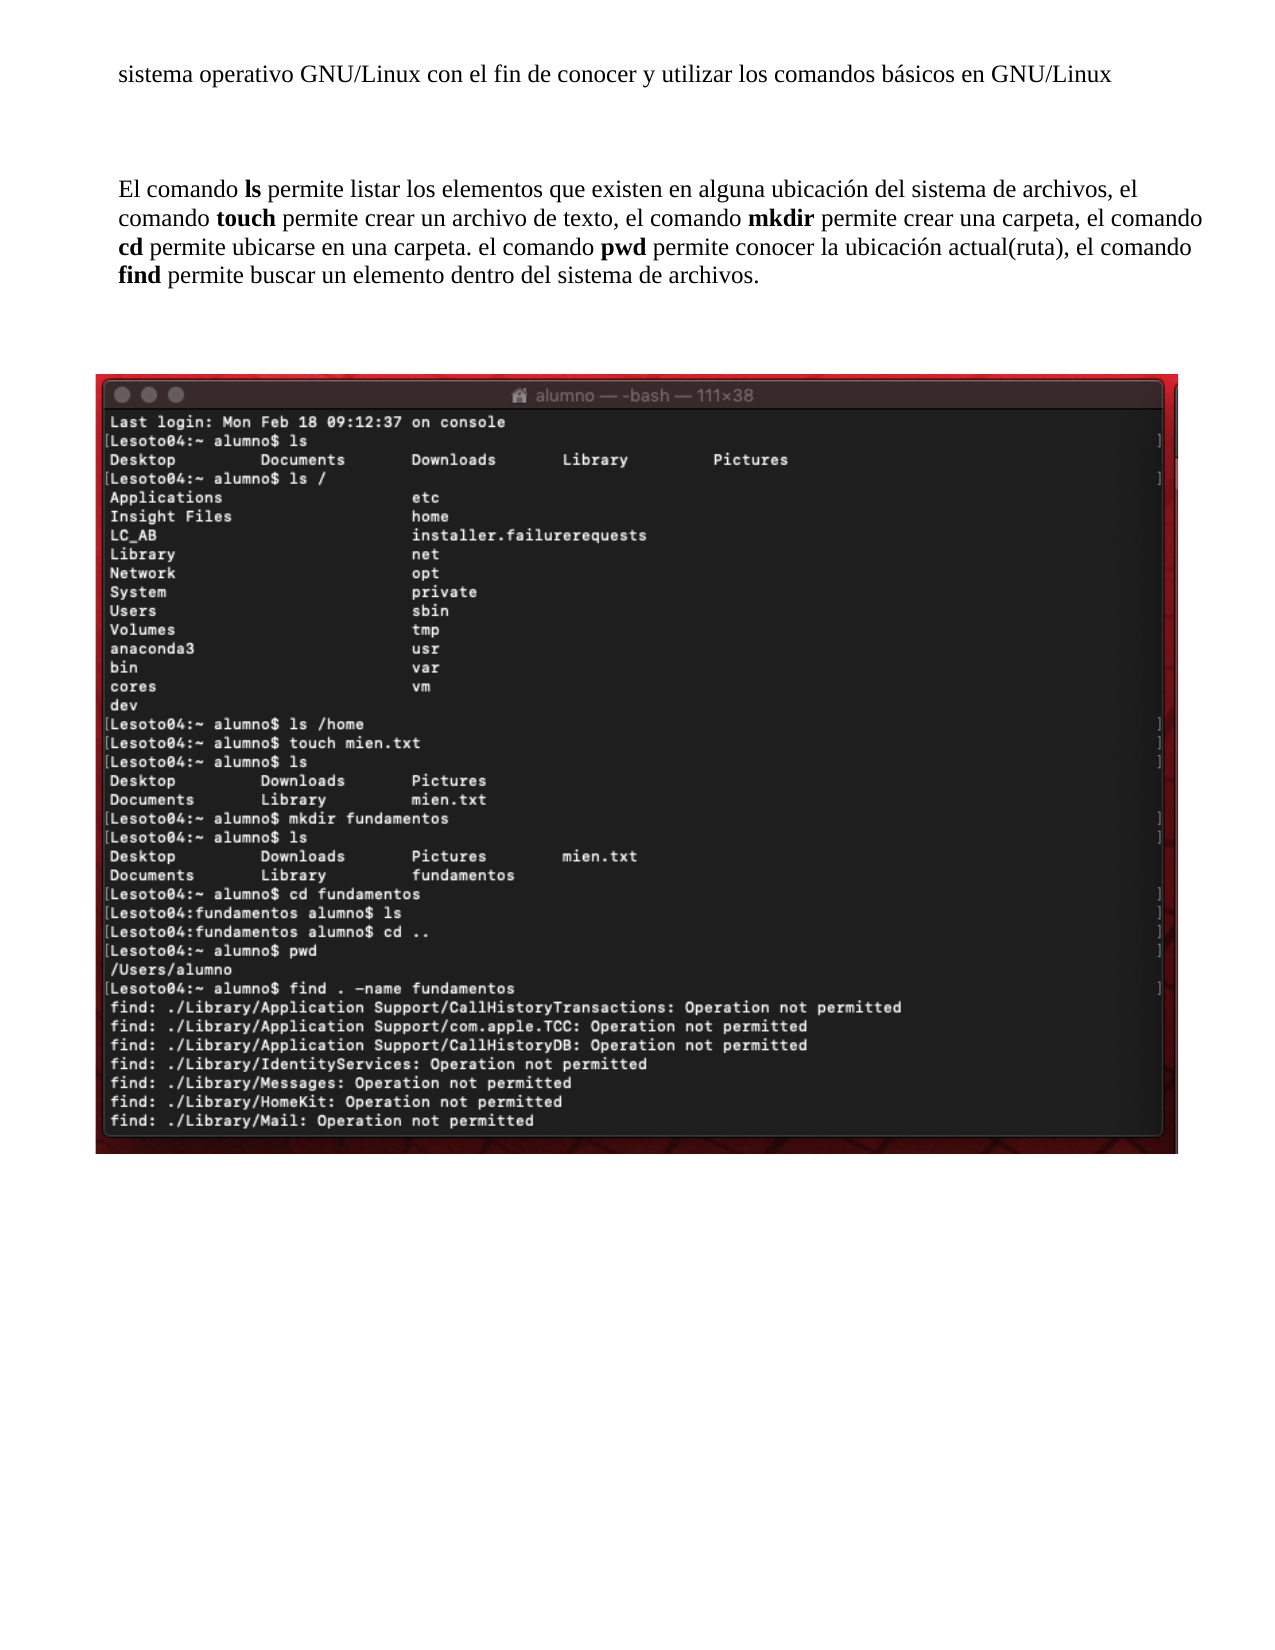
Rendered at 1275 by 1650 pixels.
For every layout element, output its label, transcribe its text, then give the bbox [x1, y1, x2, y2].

text sistema operativo GNU/Linux con el fin de conocer y utilizar los comandos básicos en GNU/Linux [118, 59, 1205, 88]
text El comando ls permite listar los elementos que existen en alguna ubicación del sistema de archivos, el comando touch permite crear un archivo de texto, el comando mkdir permite crear una carpeta, el comando cd permite ubicarse en una carpeta. el comando pwd permite conocer la ubicación actual(ruta), el comando find permite buscar un elemento dentro del sistema de archivos. [118, 174, 1205, 289]
